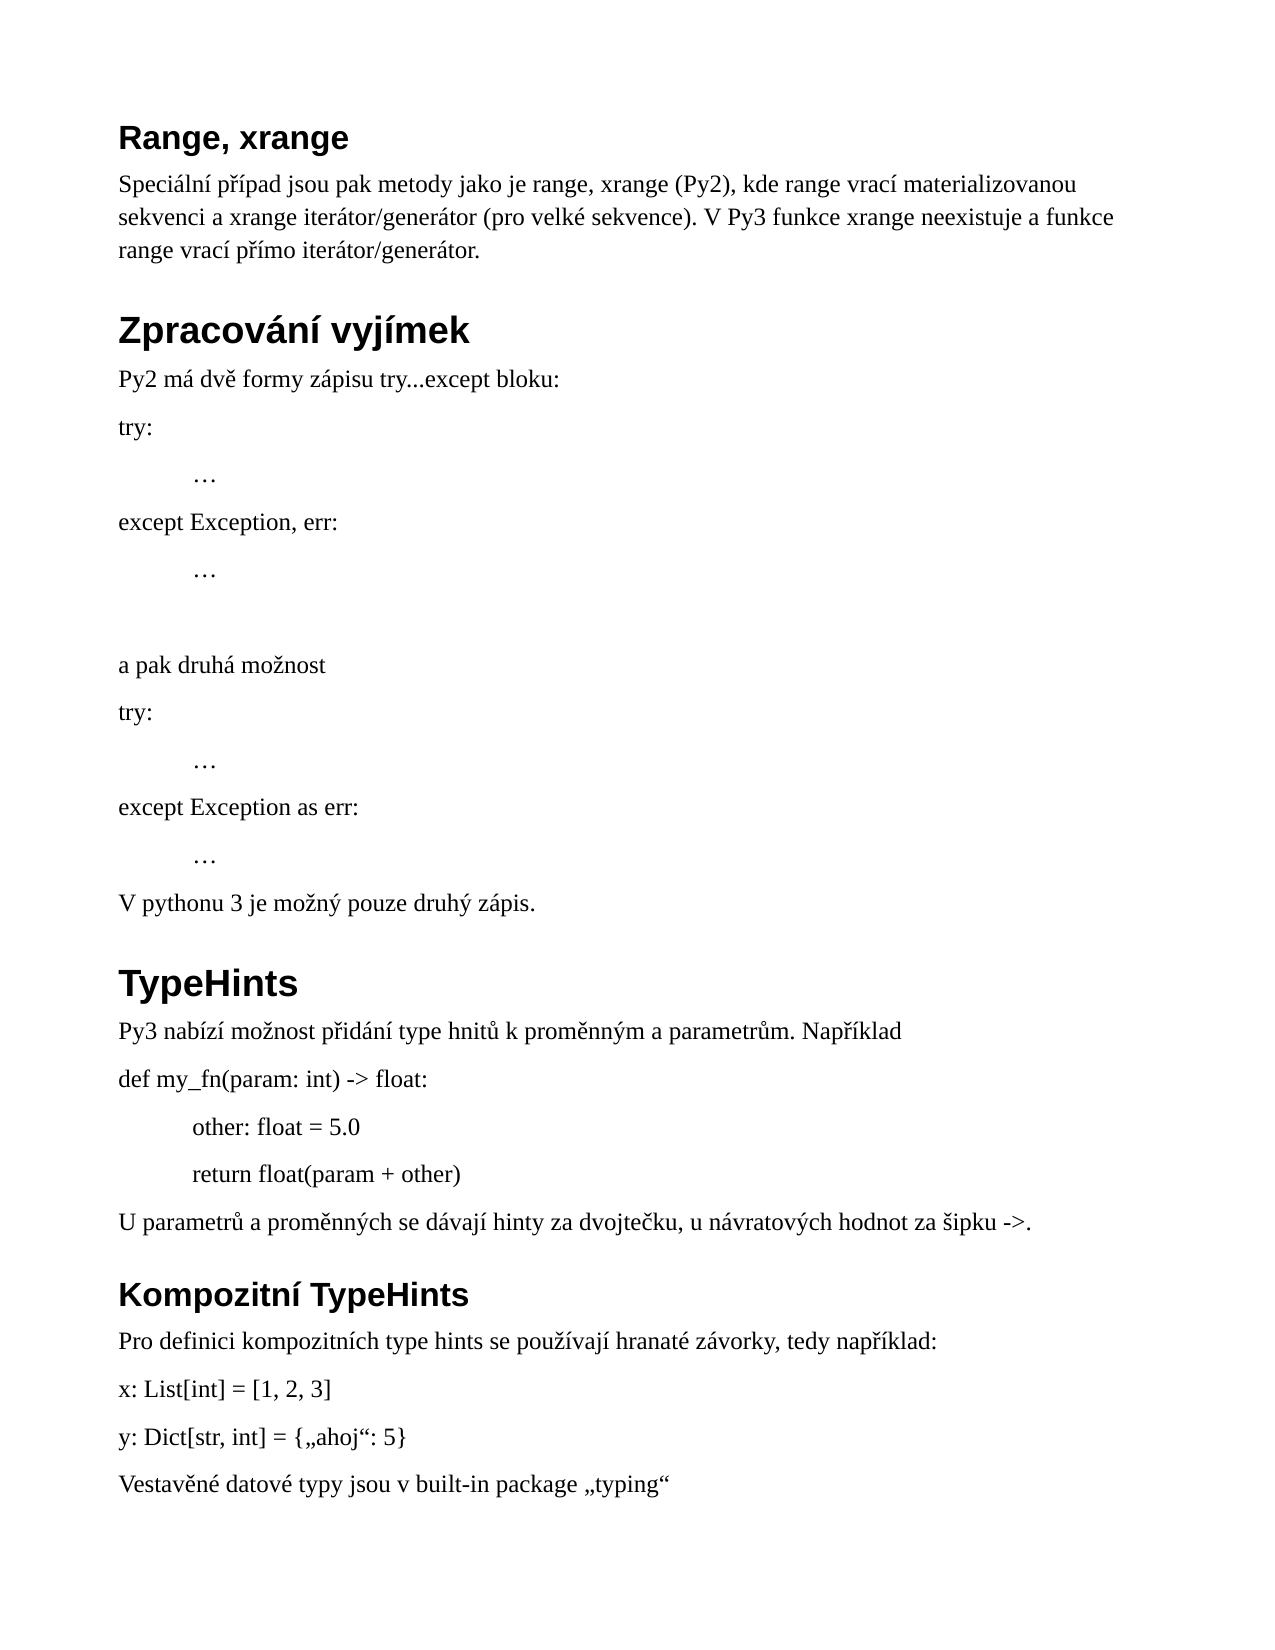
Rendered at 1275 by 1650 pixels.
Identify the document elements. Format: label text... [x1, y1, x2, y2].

text … [118, 554, 1157, 583]
subtitle Zpracování vyjímek [118, 308, 1157, 352]
subtitle Kompozitní TypeHints [118, 1275, 1157, 1314]
text def my_fn(param: int) -> float: [118, 1064, 1157, 1093]
text U parametrů a proměnných se dávají hinty za dvojtečku, u návratových hodnot za šipku ->. [118, 1207, 1157, 1236]
text except Exception, err: [118, 507, 1157, 536]
text Py2 má dvě formy zápisu try...except bloku: [118, 364, 1157, 393]
text … [118, 840, 1157, 869]
text … [118, 745, 1157, 774]
text try: [118, 412, 1157, 440]
text a pak druhá možnost [118, 650, 1157, 678]
text V pythonu 3 je možný pouze druhý zápis. [118, 888, 1157, 916]
text Pro definici kompozitních type hints se používají hranaté závorky, tedy například: [118, 1326, 1157, 1355]
text return float(param + other) [118, 1159, 1157, 1188]
text … [118, 459, 1157, 488]
text other: float = 5.0 [118, 1112, 1157, 1140]
text try: [118, 697, 1157, 726]
text y: Dict[str, int] = {„ahoj“: 5} [118, 1422, 1157, 1450]
subtitle TypeHints [118, 960, 1157, 1004]
text Py3 nabízí možnost přidání type hnitů k proměnným a parametrům. Například [118, 1016, 1157, 1045]
text x: List[int] = [1, 2, 3] [118, 1374, 1157, 1403]
text except Exception as err: [118, 792, 1157, 821]
text Speciální případ jsou pak metody jako je range, xrange (Py2), kde range vrací materializovanou sekvenci a xrange iterátor/generátor (pro velké sekvence). V Py3 funkce xrange neexistuje a funkce range vrací přímo iterátor/generátor. [118, 169, 1157, 264]
text Vestavěné datové typy jsou v built-in package „typing“ [118, 1469, 1157, 1498]
subtitle Range, xrange [118, 118, 1157, 157]
